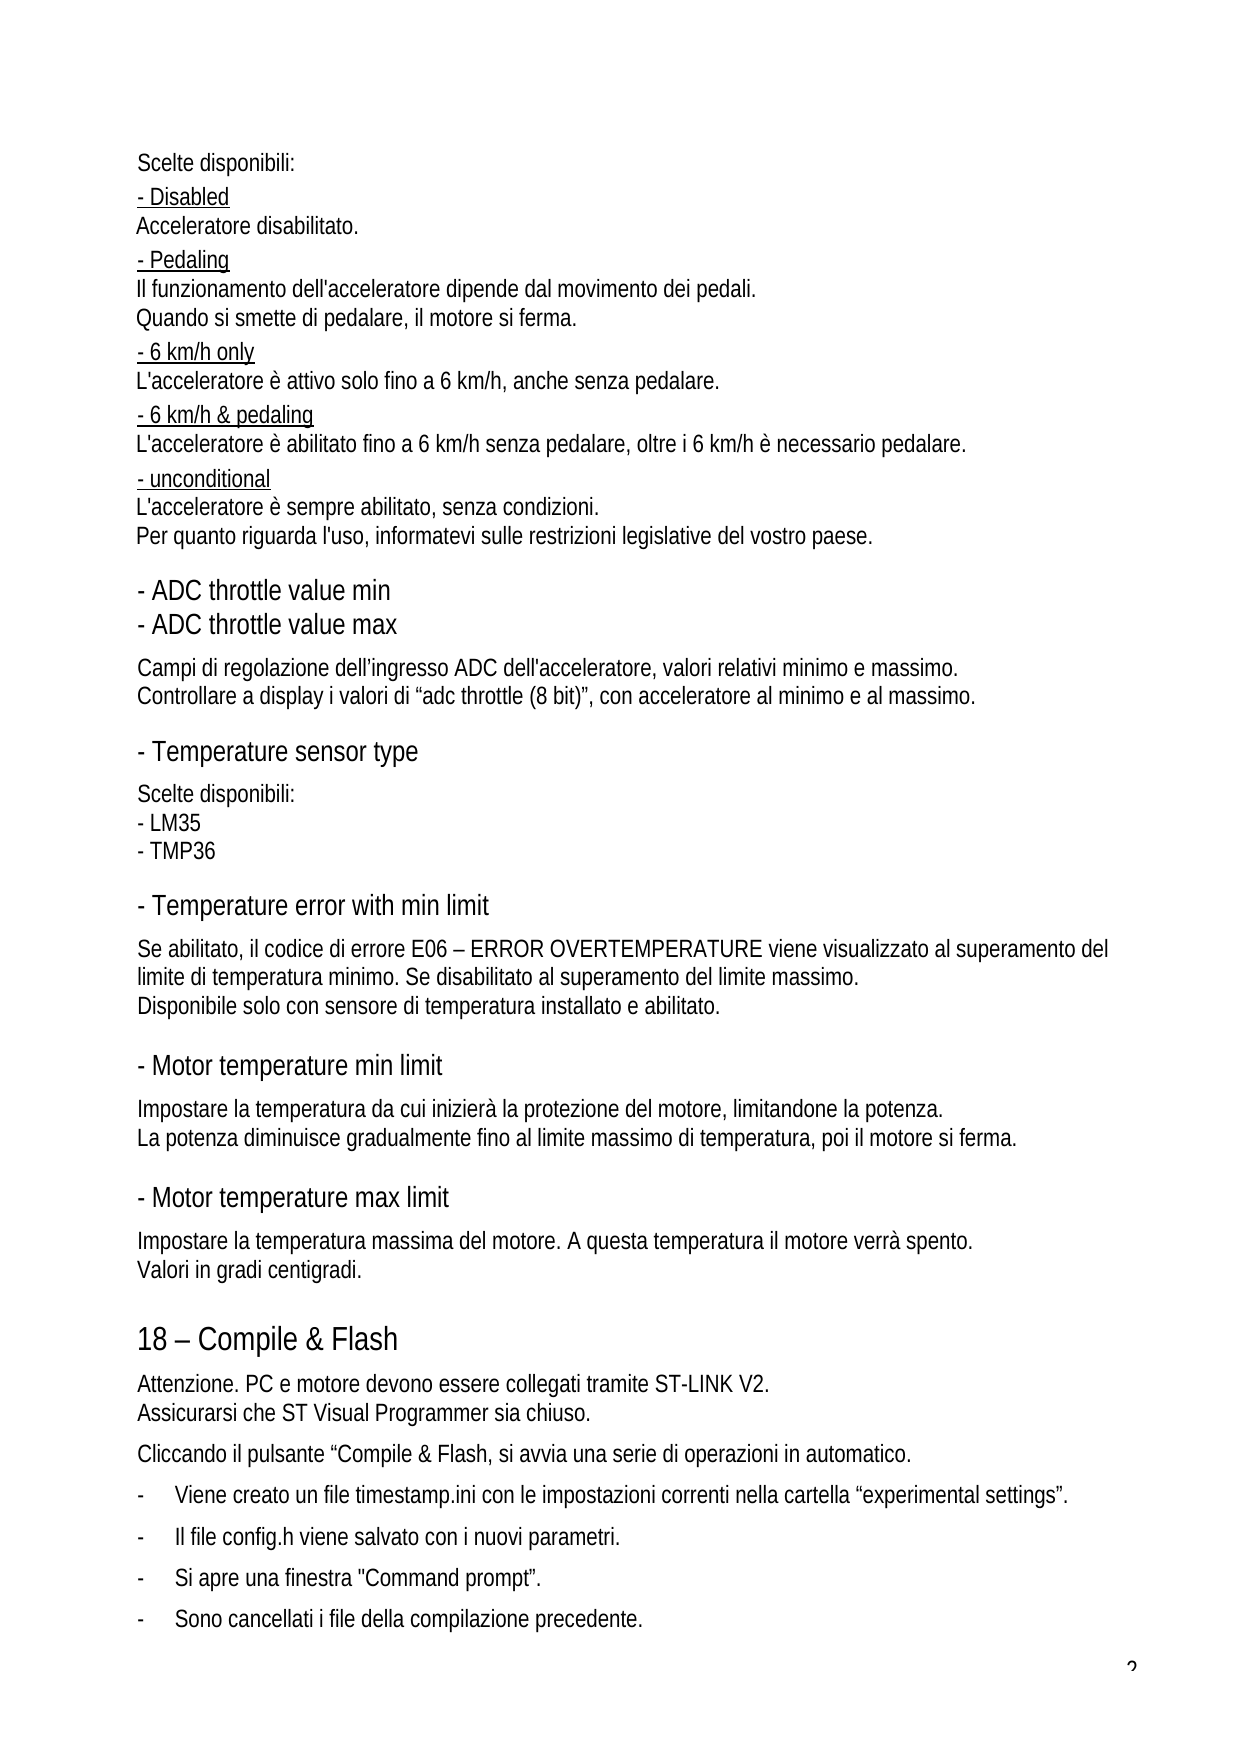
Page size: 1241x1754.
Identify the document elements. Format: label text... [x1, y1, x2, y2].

text Campi di regolazione dell’ingresso ADC dell'acceleratore, valori relativi minimo e massimo. [137, 653, 1122, 681]
text - Disabled [137, 182, 1122, 211]
text Quando si smette di pedalare, il motore si ferma. [136, 303, 1122, 331]
text Valori in gradi centigradi. [137, 1255, 1122, 1283]
text Assicurarsi che ST Visual Programmer sia chiuso. [137, 1398, 1122, 1427]
text - Pedaling [137, 245, 1122, 274]
text - Motor temperature min limit [137, 1048, 1122, 1082]
text L'acceleratore è abilitato fino a 6 km/h senza pedalare, oltre i 6 km/h è necessario pedalare. [136, 429, 1122, 458]
text Attenzione. PC e motore devono essere collegati tramite ST-LINK V2. [137, 1369, 1122, 1398]
text Acceleratore disabilitato. [136, 211, 1122, 239]
text Controllare a display i valori di “adc throttle (8 bit)”, con acceleratore al minimo e al massimo. [137, 681, 1122, 710]
list Viene creato un file timestamp.ini con le impostazioni correnti nella cartella “experimental settings”. [137, 1480, 1122, 1509]
text - 6 km/h only [137, 337, 1122, 366]
text - ADC throttle value min [137, 573, 1122, 607]
text 18 – Compile & Flash [137, 1319, 1122, 1357]
text - 6 km/h & pedaling [137, 401, 1122, 429]
text Se abilitato, il codice di errore E06 – ERROR OVERTEMPERATURE viene visualizzato al superamento del limite di temperatura minimo. Se disabilitato al superamento del limite massimo. [137, 934, 1122, 991]
text - ADC throttle value max [137, 607, 1122, 640]
text La potenza diminuisce gradualmente fino al limite massimo di temperatura, poi il motore si ferma. [137, 1123, 1122, 1151]
text - Motor temperature max limit [137, 1180, 1122, 1213]
text Disponibile solo con sensore di temperatura installato e abilitato. [137, 991, 1122, 1019]
text Impostare la temperatura massima del motore. A questa temperatura il motore verrà spento. [137, 1226, 1122, 1255]
text Scelte disponibili: [137, 148, 1122, 176]
text - unconditional [137, 464, 1122, 492]
text - Temperature error with min limit [137, 888, 1122, 922]
text - Temperature sensor type [137, 734, 1122, 767]
text Per quanto riguarda l'uso, informatevi sulle restrizioni legislative del vostro paese. [136, 521, 1122, 550]
text - LM35 [137, 807, 1122, 836]
text Il funzionamento dell'acceleratore dipende dal movimento dei pedali. [136, 274, 1122, 303]
text L'acceleratore è sempre abilitato, senza condizioni. [136, 492, 1122, 521]
text Impostare la temperatura da cui inizierà la protezione del motore, limitandone la potenza. [137, 1094, 1122, 1123]
text L'acceleratore è attivo solo fino a 6 km/h, anche senza pedalare. [136, 366, 1122, 394]
list Si apre una finestra "Command prompt”. [137, 1563, 1122, 1591]
list Il file config.h viene salvato con i nuovi parametri. [137, 1522, 1122, 1550]
text - TMP36 [137, 836, 1122, 865]
text Scelte disponibili: [137, 779, 1122, 807]
text Cliccando il pulsante “Compile & Flash, si avvia una serie di operazioni in automatico. [137, 1439, 1122, 1468]
list Sono cancellati i file della compilazione precedente. [137, 1604, 1122, 1632]
